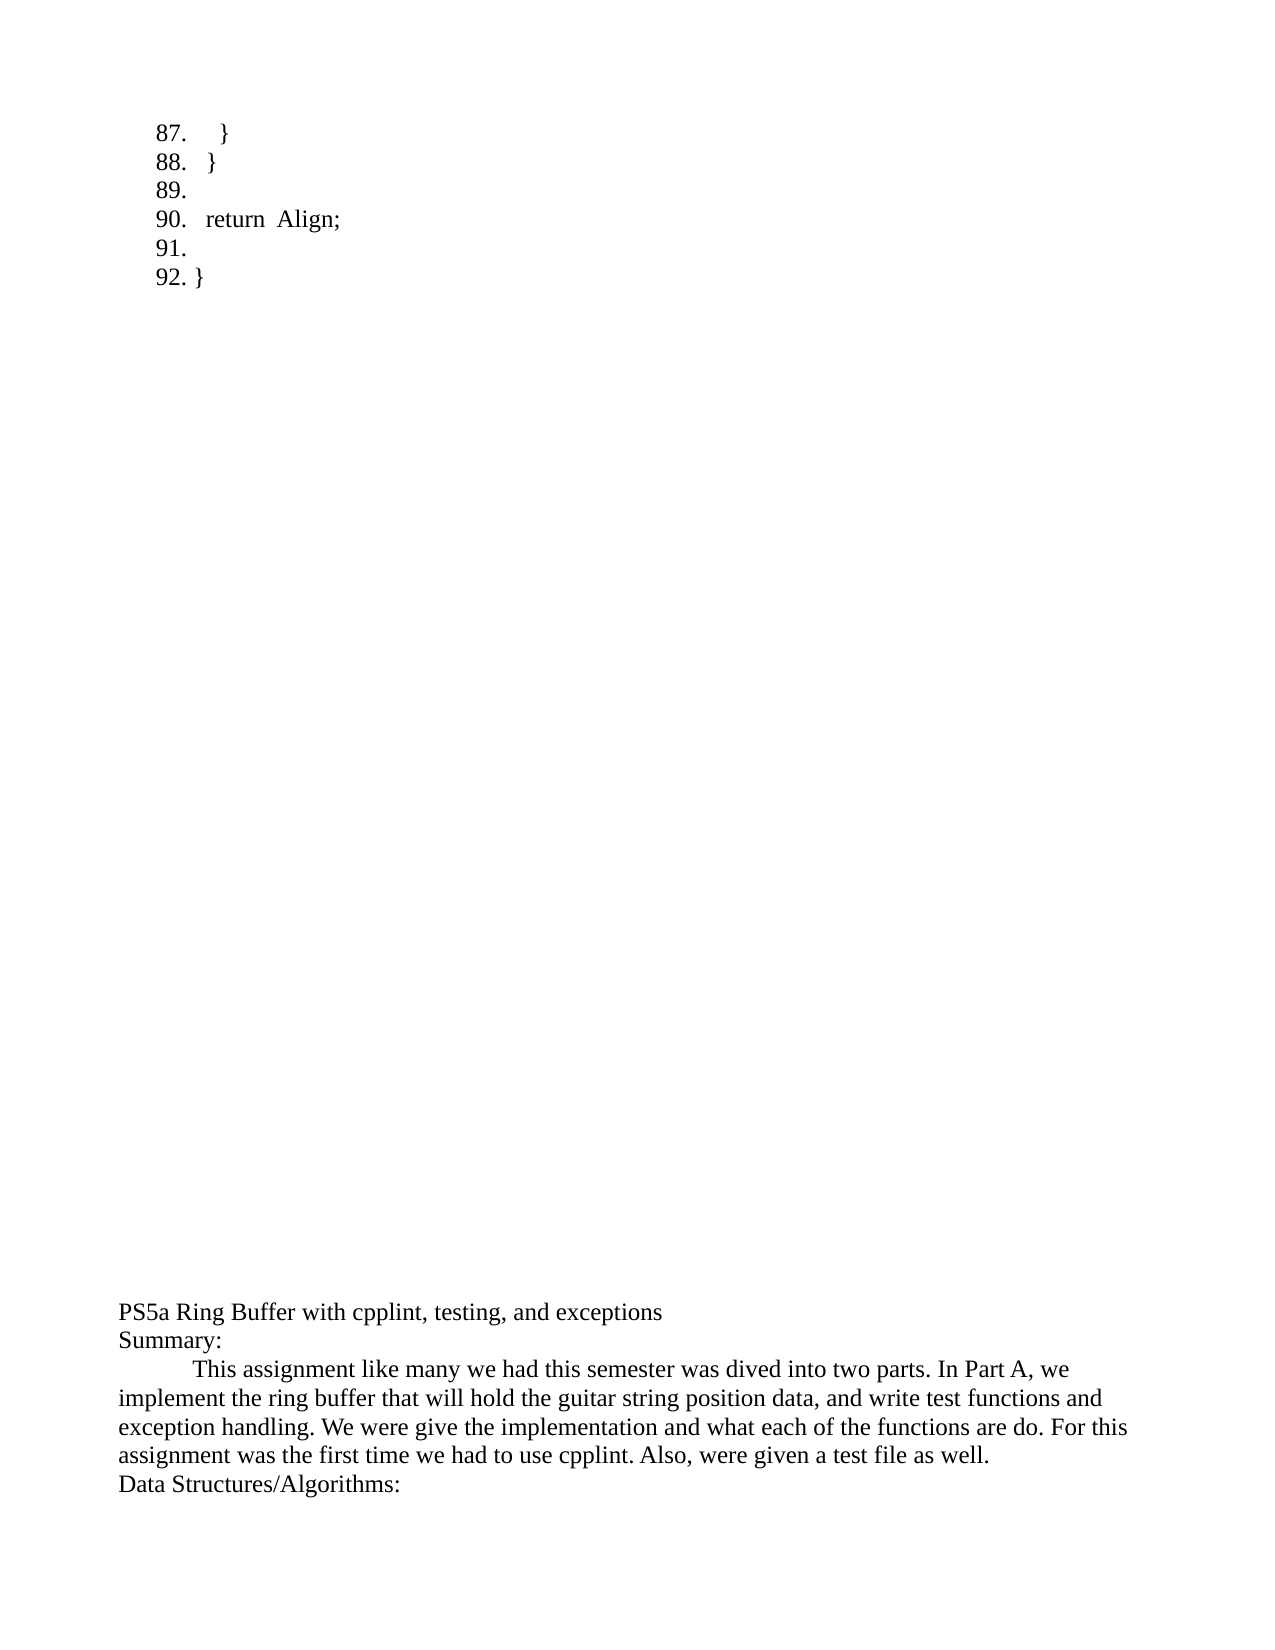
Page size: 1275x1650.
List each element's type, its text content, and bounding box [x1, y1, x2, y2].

text PS5a Ring Buffer with cpplint, testing, and exceptions [118, 1297, 1157, 1326]
list return Align; [156, 204, 1157, 233]
list } [156, 118, 1157, 147]
list } [156, 147, 1157, 176]
text Data Structures/Algorithms: [118, 1469, 1157, 1498]
text Summary: [118, 1326, 1157, 1354]
list } [156, 262, 1157, 291]
text This assignment like many we had this semester was dived into two parts. In Part A, we implement the ring buffer that will hold the guitar string position data, and write test functions and exception handling. We were give the implementation and what each of the functions are do. For this assignment was the first time we had to use cpplint. Also, were given a test file as well. [118, 1354, 1157, 1469]
